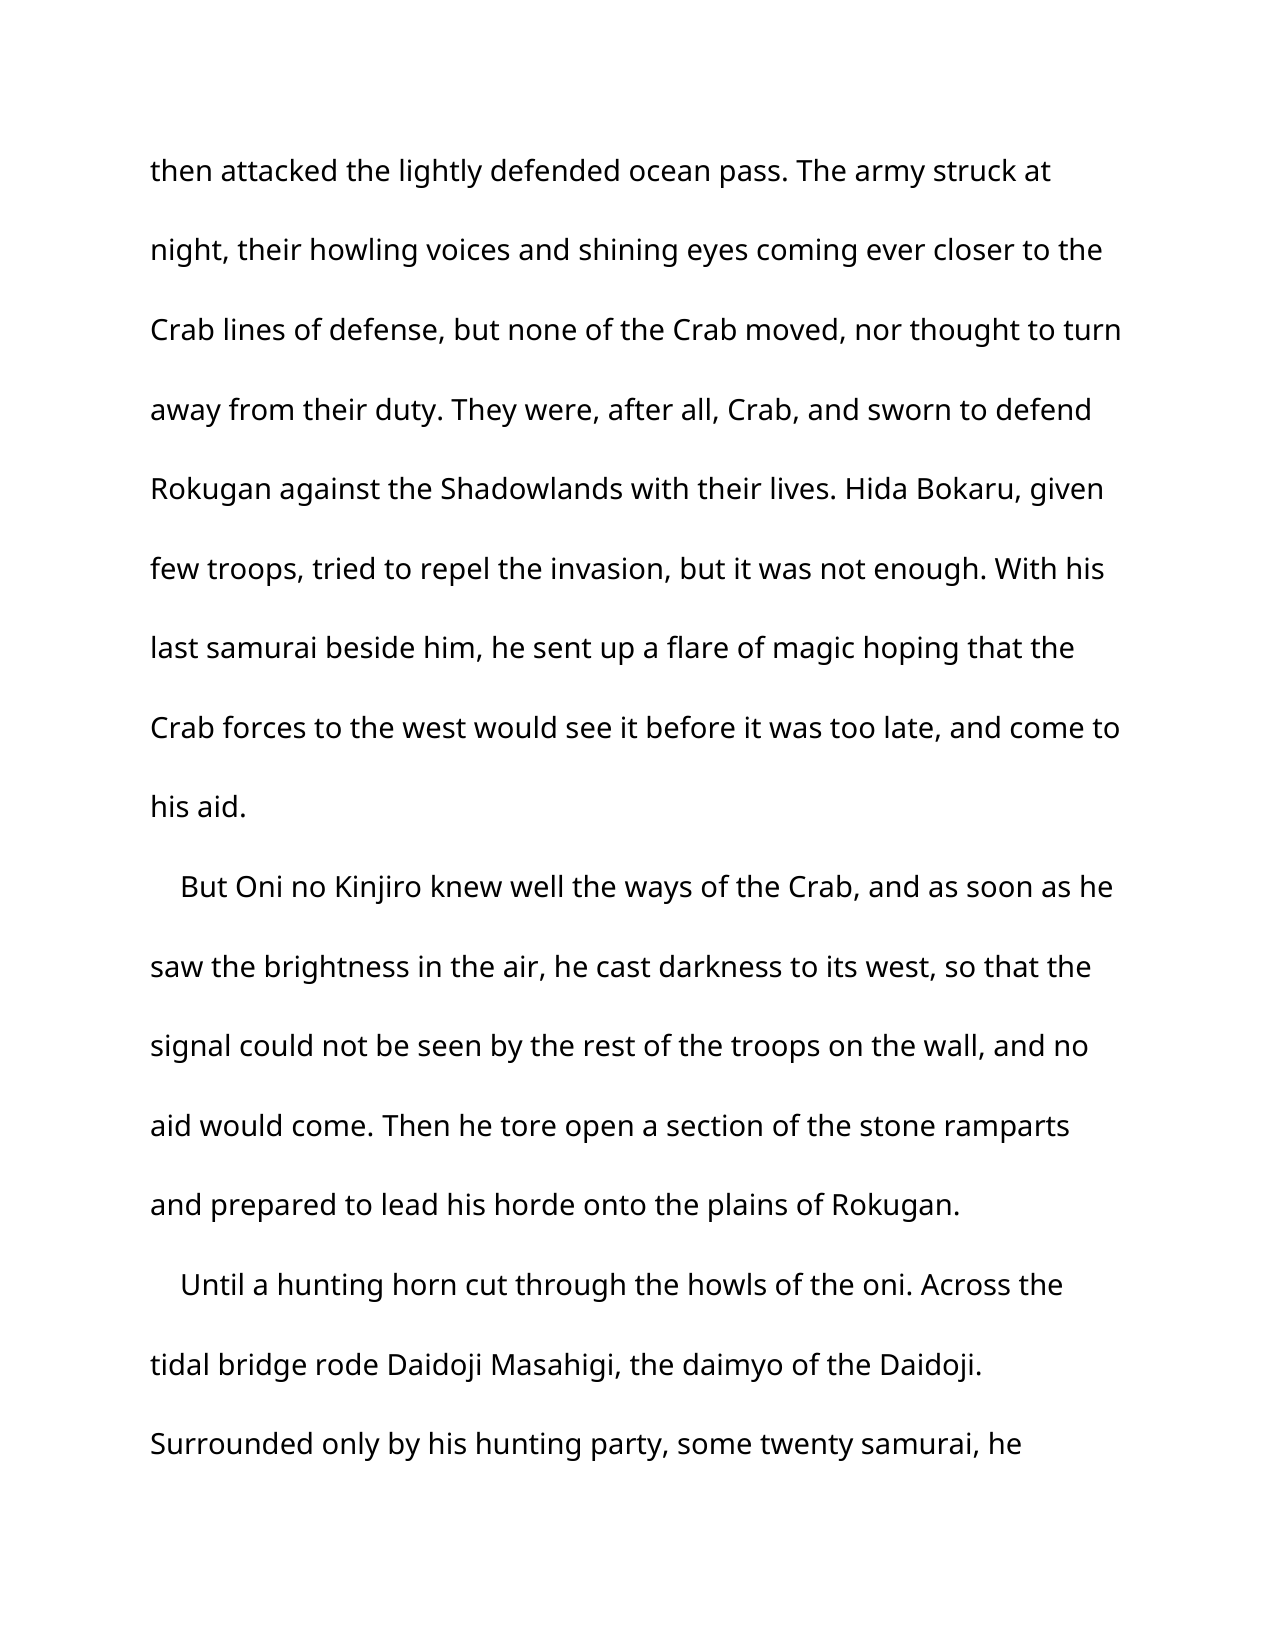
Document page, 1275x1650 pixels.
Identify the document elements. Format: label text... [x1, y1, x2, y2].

text Until a hunting horn cut through the howls of the oni. Across the tidal bridge rode Daidoji Masahigi, the daimyo of the Daidoji. Surrounded only by his hunting party, some twenty samurai, he [150, 1264, 1125, 1463]
text then attacked the lightly defended ocean pass. The army struck at night, their howling voices and shining eyes coming ever closer to the Crab lines of defense, but none of the Crab moved, nor thought to turn away from their duty. They were, after all, Crab, and sworn to defend Rokugan against the Shadowlands with their lives. Hida Bokaru, given few troops, tried to repel the invasion, but it was not enough. With his last samurai beside him, he sent up a flare of magic hoping that the Crab forces to the west would see it before it was too late, and come to his aid. [150, 150, 1125, 826]
text But Oni no Kinjiro knew well the ways of the Crab, and as soon as he saw the brightness in the air, he cast darkness to its west, so that the signal could not be seen by the rest of the troops on the wall, and no aid would come. Then he tore open a section of the stone ramparts and prepared to lead his horde onto the plains of Rokugan. [150, 866, 1125, 1224]
